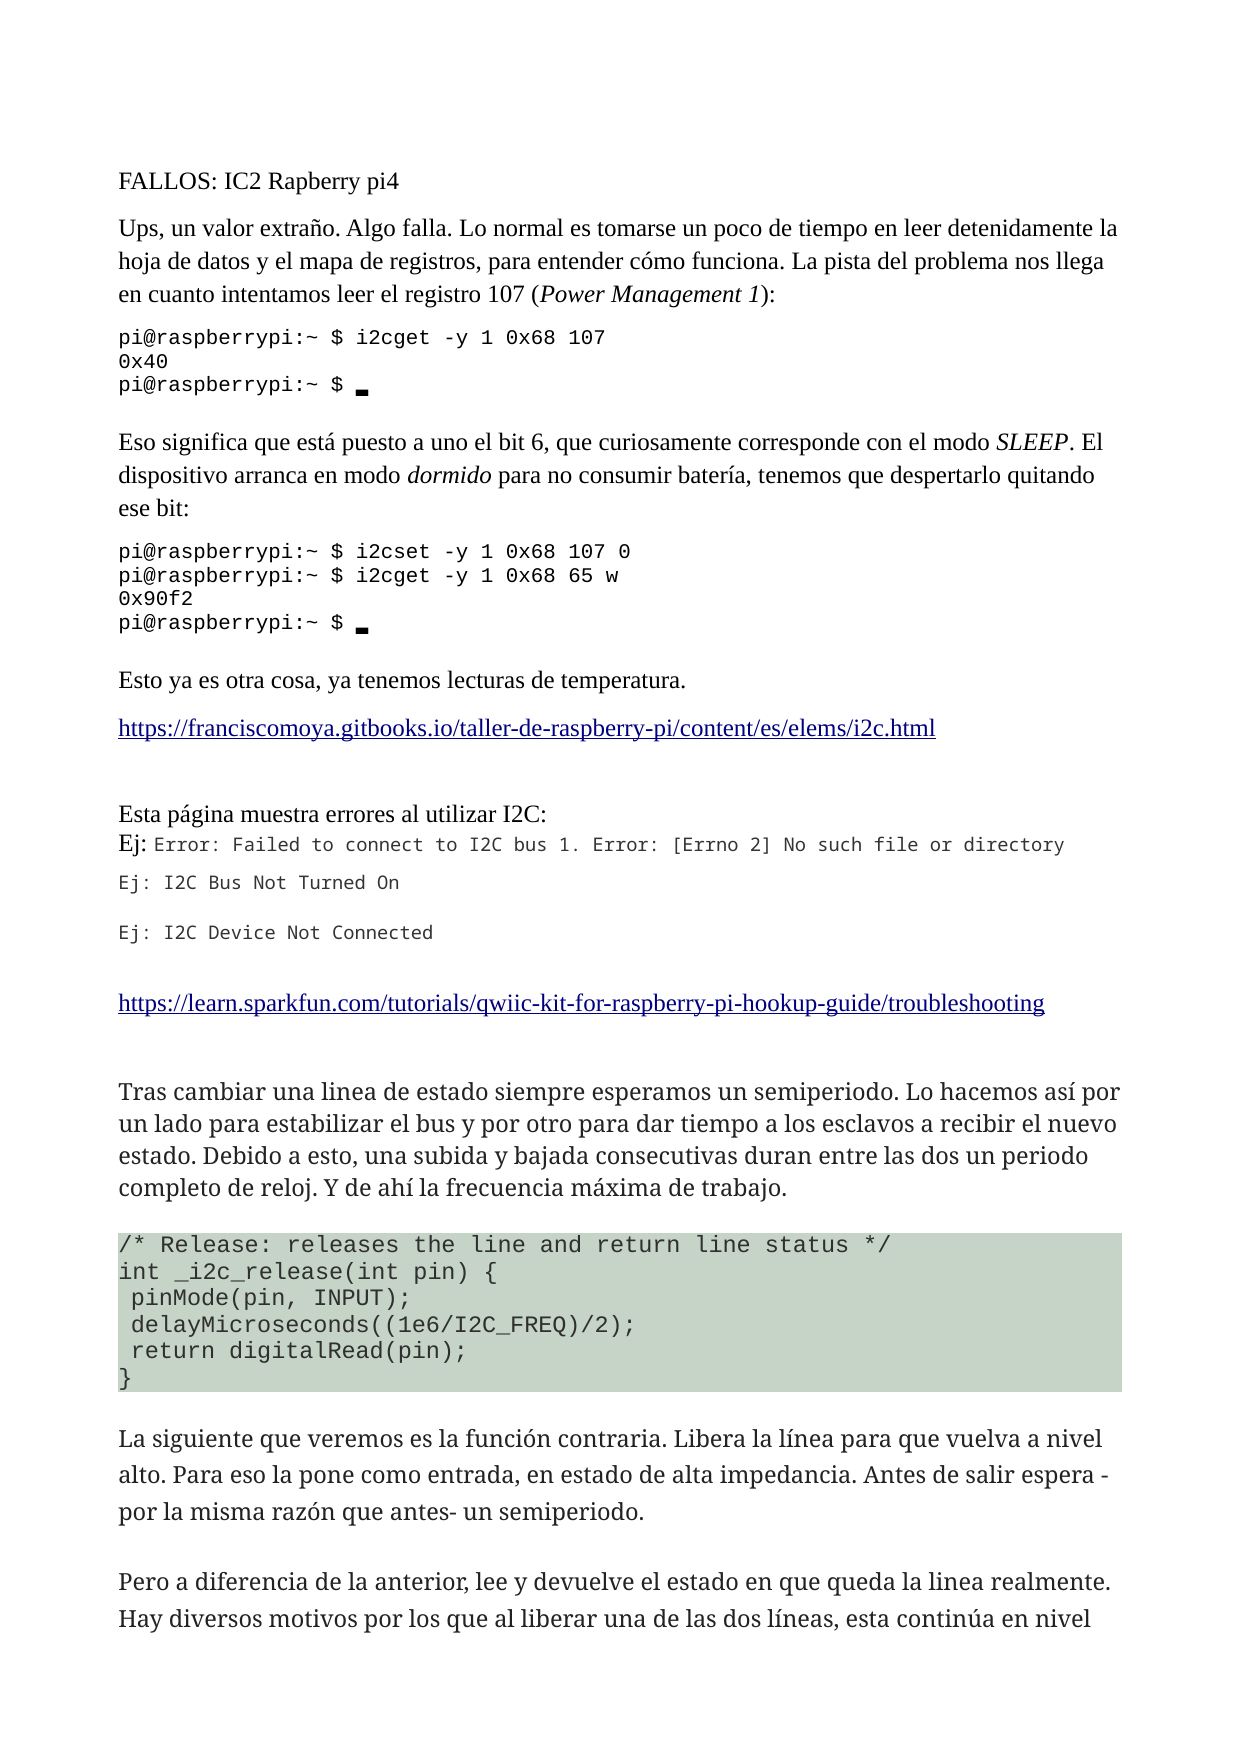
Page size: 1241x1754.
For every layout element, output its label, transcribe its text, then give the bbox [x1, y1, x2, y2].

text } [118, 1366, 1122, 1392]
text pinMode(pin, INPUT); [118, 1286, 1122, 1313]
text Eso significa que está puesto a uno el bit 6, que curiosamente corresponde con el modo SLEEP. El dispositivo arranca en modo dormido para no consumir batería, tenemos que despertarlo quitando ese bit: [118, 427, 1122, 522]
text Ej: Error: Failed to connect to I2C bus 1. Error: [Errno 2] No such file or directory [118, 828, 1122, 856]
text pi@raspberrypi:~ $ i2cget -y 1 0x68 107 [118, 327, 1122, 351]
text La siguiente que veremos es la función contraria. Libera la línea para que vuelva a nivel alto. Para eso la pone como entrada, en estado de alta impedancia. Antes de salir espera -por la misma razón que antes- un semiperiodo. Pero a diferencia de la anterior, lee y devuelve el estado en que queda la linea realmente. Hay diversos motivos por los que al liberar una de las dos líneas, esta continúa en nivel [118, 1422, 1122, 1634]
text pi@raspberrypi:~ $ ▂ [118, 374, 1122, 398]
text Esta página muestra errores al utilizar I2C: [118, 799, 1122, 828]
text Ups, un valor extraño. Algo falla. Lo normal es tomarse un poco de tiempo en leer detenidamente la hoja de datos y el mapa de registros, para entender cómo funciona. La pista del problema nos llega en cuanto intentamos leer el registro 107 (Power Management 1): [118, 213, 1122, 308]
subtitle Ej: I2C Device Not Connected [118, 919, 1122, 945]
text pi@raspberrypi:~ $ ▂ [118, 612, 1122, 636]
text https://learn.sparkfun.com/tutorials/qwiic-kit-for-raspberry-pi-hookup-guide/troubleshooting [118, 986, 1122, 1018]
text /* Release: releases the line and return line status */ [118, 1233, 1122, 1260]
text return digitalRead(pin); [118, 1339, 1122, 1366]
text int _i2c_release(int pin) { [118, 1260, 1122, 1286]
text pi@raspberrypi:~ $ i2cset -y 1 0x68 107 0 [118, 541, 1122, 565]
text pi@raspberrypi:~ $ i2cget -y 1 0x68 65 w [118, 565, 1122, 588]
text FALLOS: IC2 Rapberry pi4 [118, 166, 1122, 194]
text https://franciscomoya.gitbooks.io/taller-de-raspberry-pi/content/es/elems/i2c.html [118, 713, 1122, 741]
text delayMicroseconds((1e6/I2C_FREQ)/2); [118, 1313, 1122, 1339]
text Tras cambiar una linea de estado siempre esperamos un semiperiodo. Lo hacemos así por un lado para estabilizar el bus y por otro para dar tiempo a los esclavos a recibir el nuevo estado. Debido a esto, una subida y bajada consecutivas duran entre las dos un periodo completo de reloj. Y de ahí la frecuencia máxima de trabajo. [118, 1076, 1122, 1204]
text 0x90f2 [118, 588, 1122, 612]
text 0x40 [118, 351, 1122, 374]
text Esto ya es otra cosa, ya tenemos lecturas de temperatura. [118, 665, 1122, 694]
subtitle Ej: I2C Bus Not Turned On [118, 869, 1122, 894]
